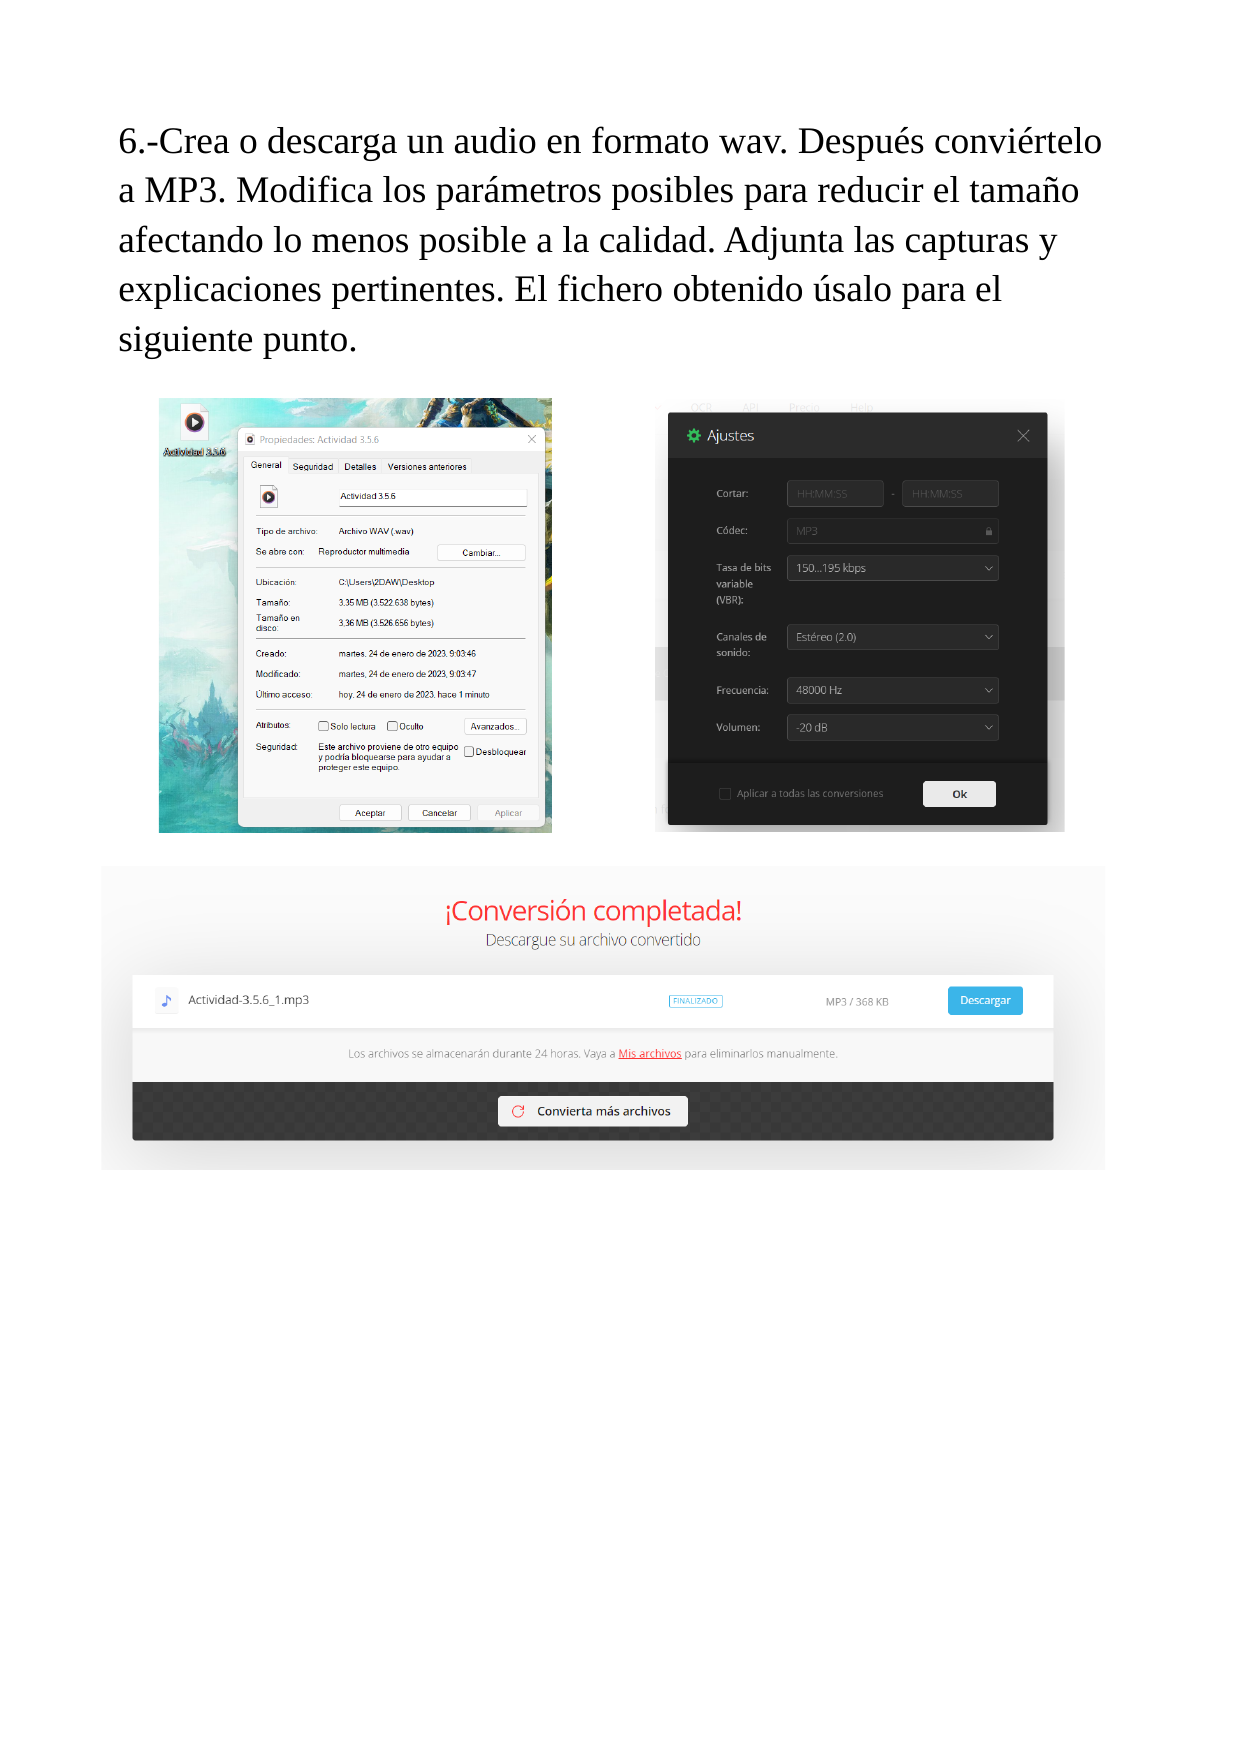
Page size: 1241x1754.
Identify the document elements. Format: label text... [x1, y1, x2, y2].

text 6.-Crea o descarga un audio en formato wav. Después conviértelo a MP3. Modifica los parámetros posibles para reducir el tamaño afectando lo menos posible a la calidad. Adjunta las capturas y explicaciones pertinentes. El fichero obtenido úsalo para el siguiente punto. [118, 118, 1122, 359]
picture [655, 399, 1065, 832]
picture [101, 866, 1105, 1170]
picture [158, 398, 552, 833]
